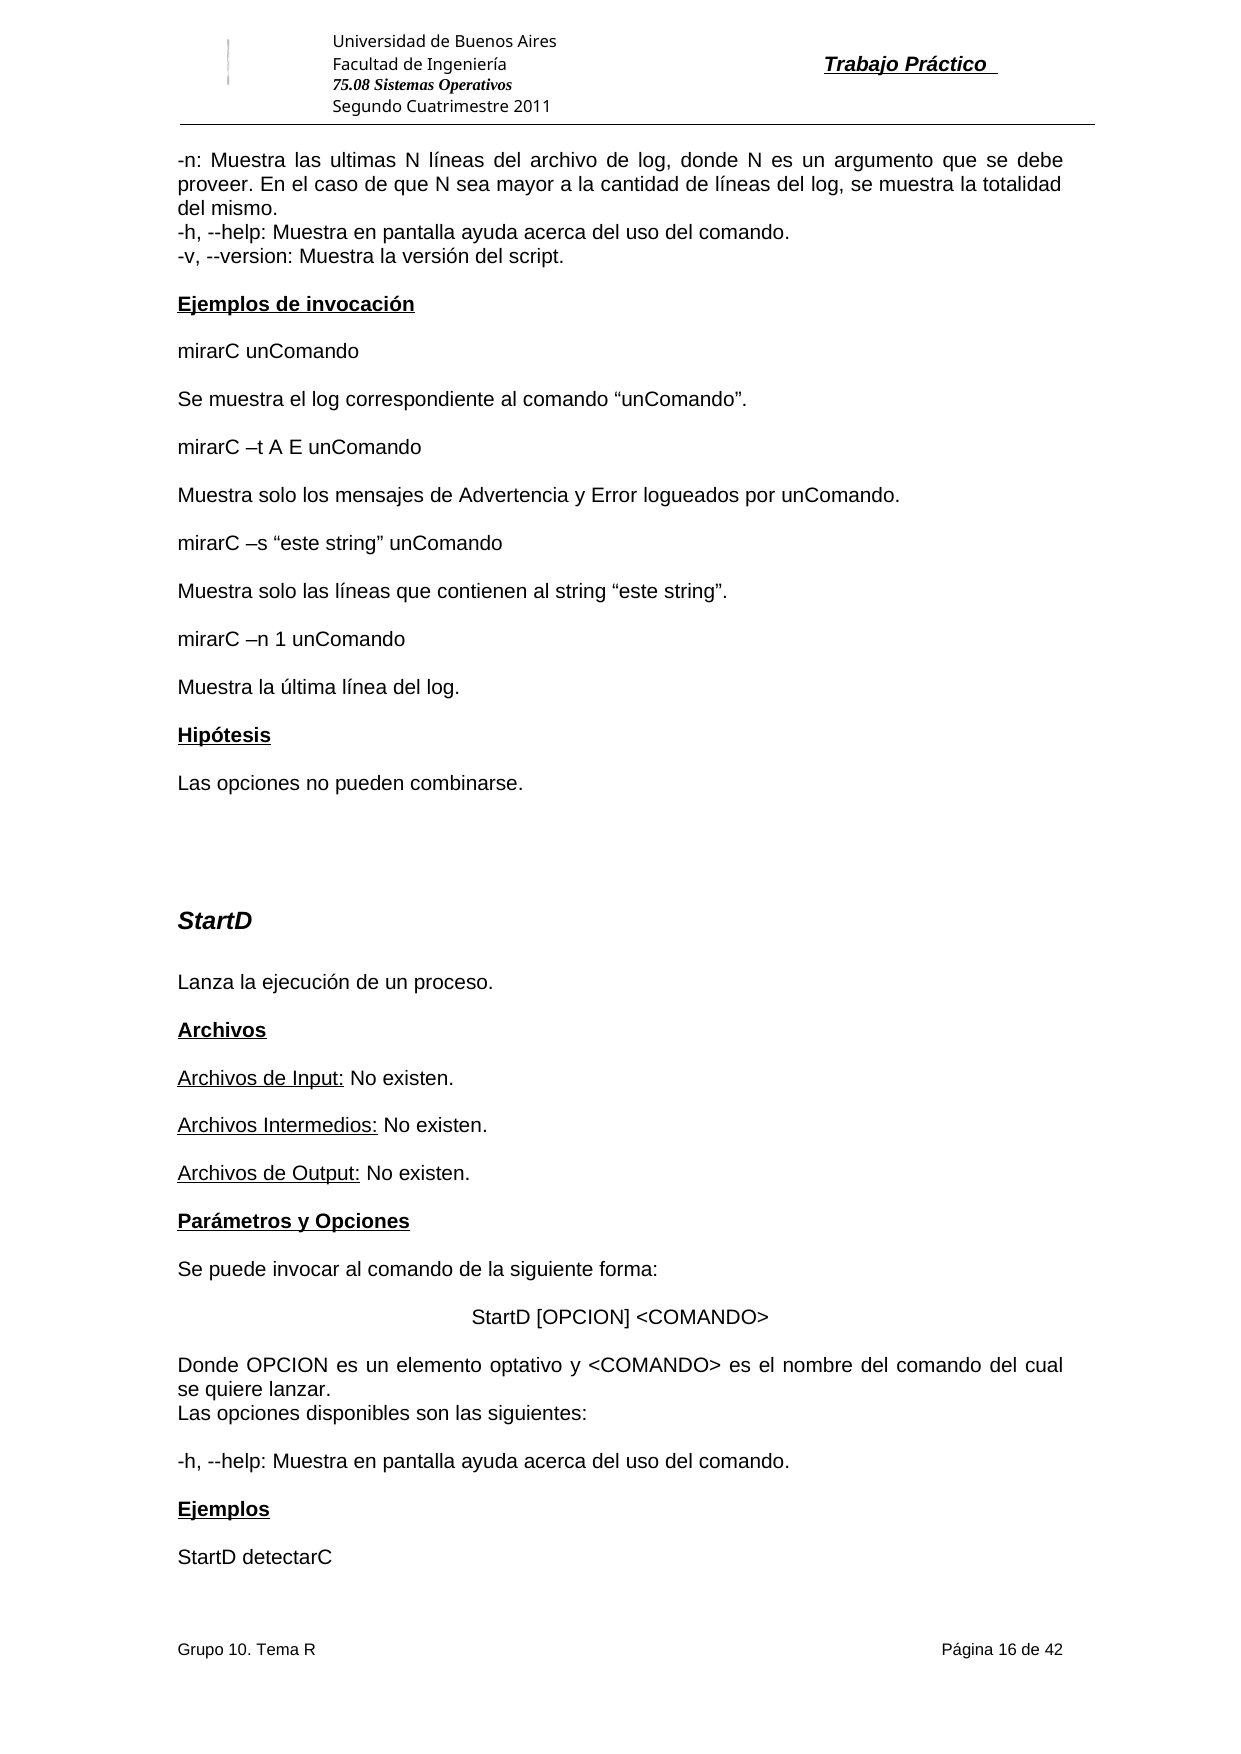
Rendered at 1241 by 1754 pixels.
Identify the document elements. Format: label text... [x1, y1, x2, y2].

text Muestra solo los mensajes de Advertencia y Error logueados por unComando. [177, 483, 1063, 507]
text Archivos [177, 1017, 1063, 1041]
text mirarC unComando [177, 339, 1063, 363]
text -n: Muestra las ultimas N líneas del archivo de log, donde N es un argumento que se debe proveer. En el caso de que N sea mayor a la cantidad de líneas del log, se muestra la totalidad del mismo. [177, 148, 1063, 219]
text Archivos de Input: No existen. [177, 1065, 1063, 1089]
text Se muestra el log correspondiente al comando “unComando”. [177, 387, 1063, 411]
text -v, --version: Muestra la versión del script. [177, 243, 1063, 267]
text Ejemplos [177, 1497, 1063, 1521]
text Se puede invocar al comando de la siguiente forma: [177, 1257, 1063, 1281]
text -h, --help: Muestra en pantalla ayuda acerca del uso del comando. [177, 1449, 1063, 1473]
text mirarC –s “este string” unComando [177, 531, 1063, 555]
text Donde OPCION es un elemento optativo y <COMANDO> es el nombre del comando del cual se quiere lanzar. [177, 1353, 1063, 1401]
text Parámetros y Opciones [177, 1209, 1063, 1233]
text Muestra la última línea del log. [177, 675, 1063, 699]
text -h, --help: Muestra en pantalla ayuda acerca del uso del comando. [177, 219, 1063, 243]
text Las opciones disponibles son las siguientes: [177, 1401, 1063, 1425]
text Archivos Intermedios: No existen. [177, 1113, 1063, 1137]
text StartD [OPCION] <COMANDO> [177, 1305, 1063, 1329]
text Muestra solo las líneas que contienen al string “este string”. [177, 579, 1063, 603]
text mirarC –t A E unComando [177, 435, 1063, 459]
text Archivos de Output: No existen. [177, 1161, 1063, 1185]
text Lanza la ejecución de un proceso. [177, 969, 1063, 993]
text Hipótesis [177, 723, 1063, 747]
text mirarC –n 1 unComando [177, 627, 1063, 651]
subtitle StartD [177, 906, 1063, 934]
text StartD detectarC [177, 1544, 1063, 1568]
text Ejemplos de invocación [177, 291, 1063, 315]
text Las opciones no pueden combinarse. [177, 771, 1063, 794]
